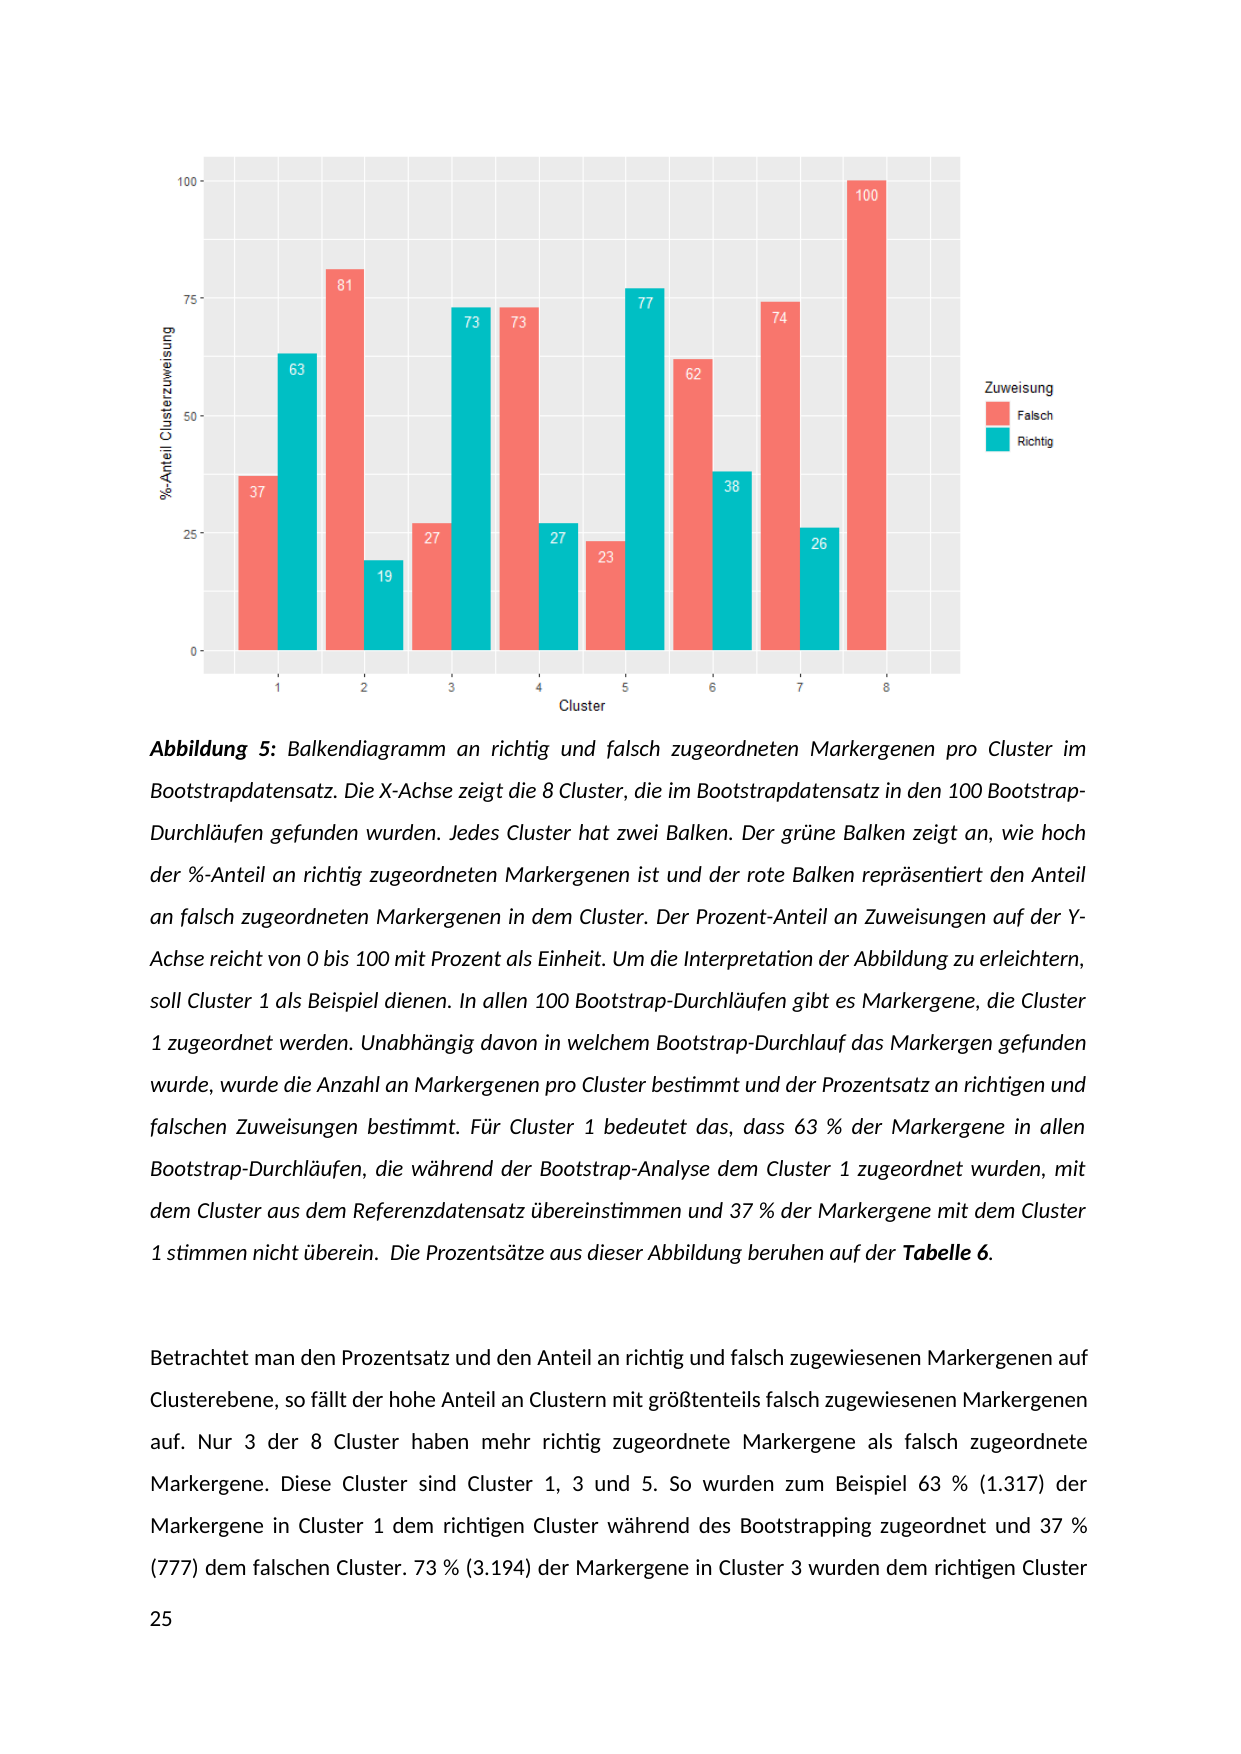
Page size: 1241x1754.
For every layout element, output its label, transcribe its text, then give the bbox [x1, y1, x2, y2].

text Abbildung 5: Balkendiagramm an richtig und falsch zugeordneten Markergenen pro Cluster im Bootstrapdatensatz. Die X-Achse zeigt die 8 Cluster, die im Bootstrapdatensatz in den 100 Bootstrap-Durchläufen gefunden wurden. Jedes Cluster hat zwei Balken. Der grüne Balken zeigt an, wie hoch der %-Anteil an richtig zugeordneten Markergenen ist und der rote Balken repräsentiert den Anteil an falsch zugeordneten Markergenen in dem Cluster. Der Prozent-Anteil an Zuweisungen auf der Y-Achse reicht von 0 bis 100 mit Prozent als Einheit. Um die Interpretation der Abbildung zu erleichtern, soll Cluster 1 als Beispiel dienen. In allen 100 Bootstrap-Durchläufen gibt es Markergene, die Cluster 1 zugeordnet werden. Unabhängig davon in welchem Bootstrap-Durchlauf das Markergen gefunden wurde, wurde die Anzahl an Markergenen pro Cluster bestimmt und der Prozentsatz an richtigen und falschen Zuweisungen bestimmt. Für Cluster 1 bedeutet das, dass 63 % der Markergene in allen Bootstrap-Durchläufen, die während der Bootstrap-Analyse dem Cluster 1 zugeordnet wurden, mit dem Cluster aus dem Referenzdatensatz übereinstimmen und 37 % der Markergene mit dem Cluster 1 stimmen nicht überein. Die Prozentsätze aus dieser Abbildung beruhen auf der Tabelle 6. [150, 150, 1090, 1266]
text Betrachtet man den Prozentsatz und den Anteil an richtig und falsch zugewiesenen Markergenen auf Clusterebene, so fällt der hohe Anteil an Clustern mit größtenteils falsch zugewiesenen Markergenen auf. Nur 3 der 8 Cluster haben mehr richtig zugeordnete Markergene als falsch zugeordnete Markergene. Diese Cluster sind Cluster 1, 3 und 5. So wurden zum Beispiel 63 % (1.317) der Markergene in Cluster 1 dem richtigen Cluster während des Bootstrapping zugeordnet und 37 % (777) dem falschen Cluster. 73 % (3.194) der Markergene in Cluster 3 wurden dem richtigen Cluster [150, 1343, 1090, 1581]
